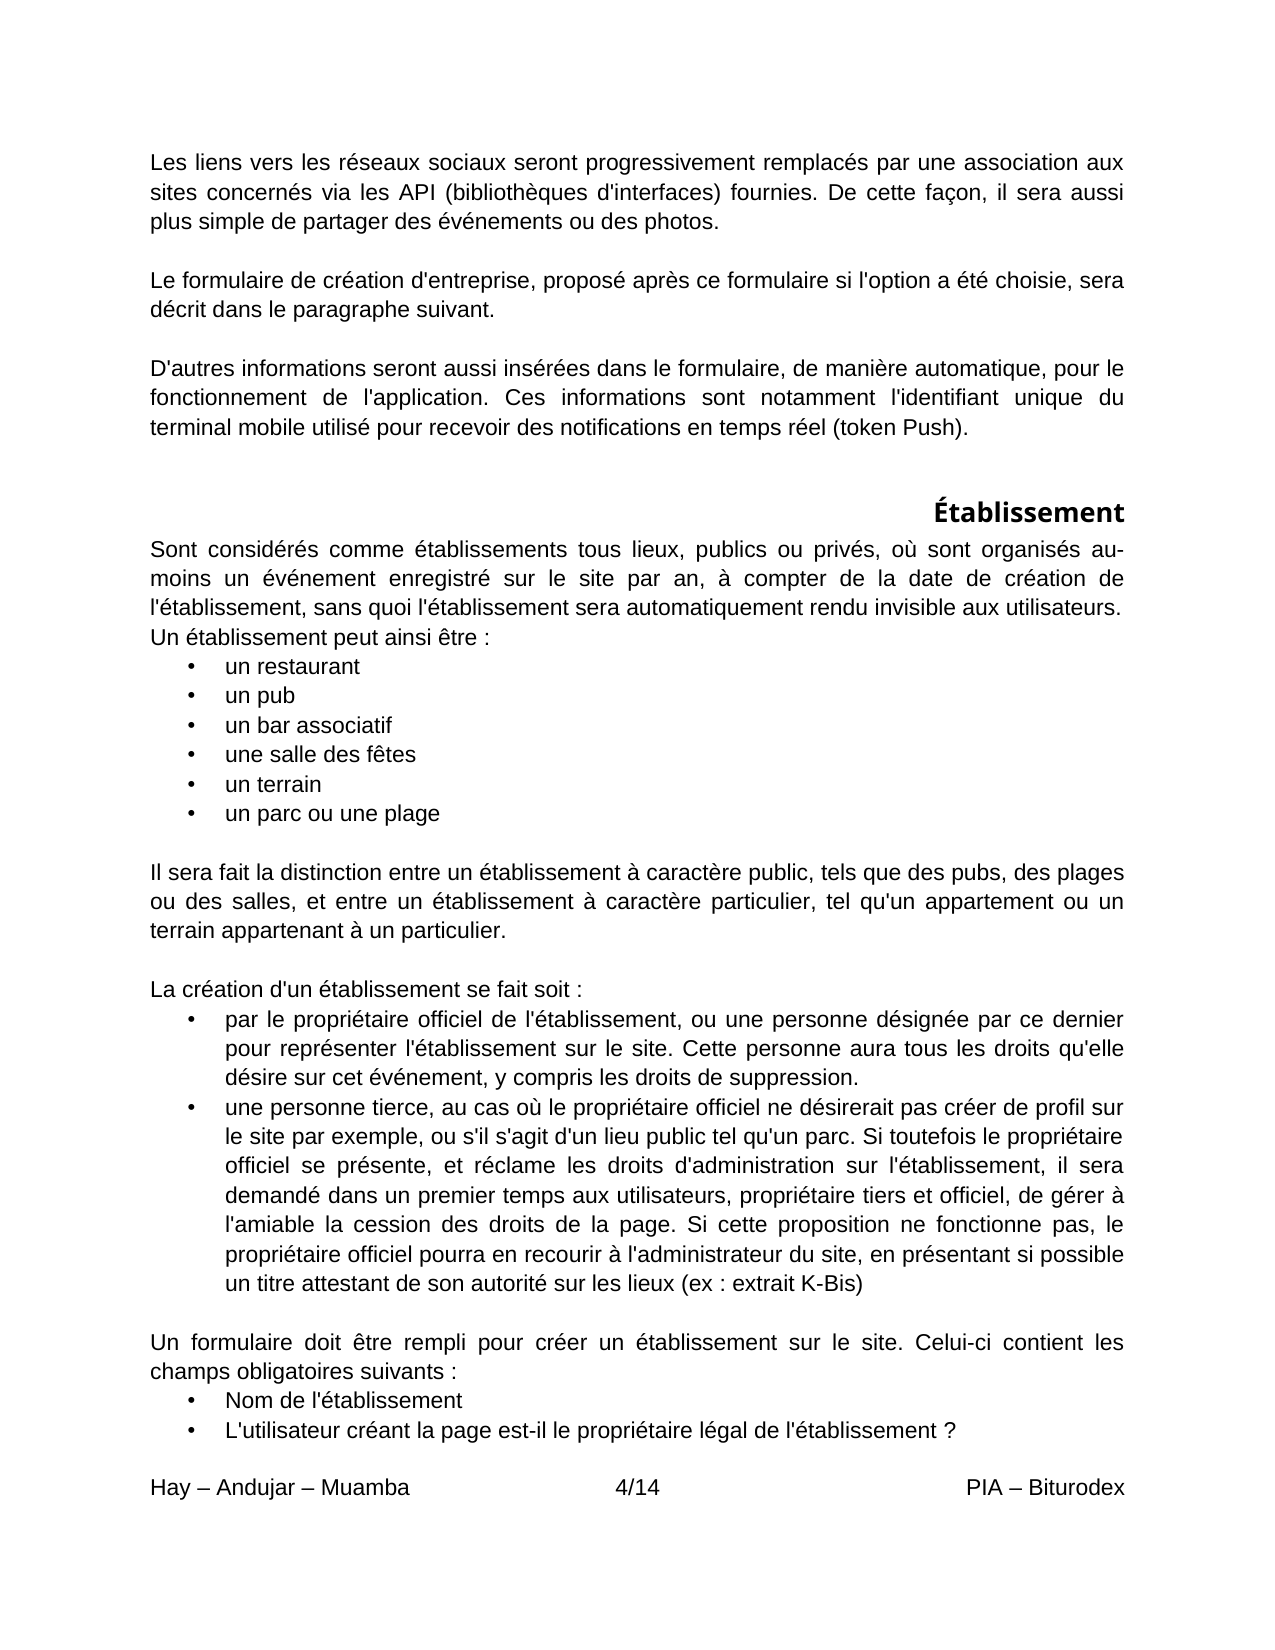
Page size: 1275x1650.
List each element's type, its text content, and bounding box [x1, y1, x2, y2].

list une personne tierce, au cas où le propriétaire officiel ne désirerait pas créer de profil sur le site par exemple, ou s'il s'agit d'un lieu public tel qu'un parc. Si toutefois le propriétaire officiel se présente, et réclame les droits d'administration sur l'établissement, il sera demandé dans un premier temps aux utilisateurs, propriétaire tiers et officiel, de gérer à l'amiable la cession des droits de la page. Si cette proposition ne fonctionne pas, le propriétaire officiel pourra en recourir à l'administrateur du site, en présentant si possible un titre attestant de son autorité sur les lieux (ex : extrait K-Bis) [187, 1094, 1125, 1296]
text Il sera fait la distinction entre un établissement à caractère public, tels que des pubs, des plages ou des salles, et entre un établissement à caractère particulier, tel qu'un appartement ou un terrain appartenant à un particulier. [150, 859, 1125, 944]
list un pub [187, 683, 1125, 709]
text Sont considérés comme établissements tous lieux, publics ou privés, où sont organisés au-moins un événement enregistré sur le site par an, à compter de la date de création de l'établissement, sans quoi l'établissement sera automatiquement rendu invisible aux utilisateurs. [150, 536, 1125, 621]
list L'utilisateur créant la page est-il le propriétaire légal de l'établissement ? [187, 1418, 1125, 1443]
list un restaurant [187, 654, 1125, 679]
text La création d'un établissement se fait soit : [150, 977, 1125, 1003]
list une salle des fêtes [187, 742, 1125, 768]
list par le propriétaire officiel de l'établissement, ou une personne désignée par ce dernier pour représenter l'établissement sur le site. Cette personne aura tous les droits qu'elle désire sur cet événement, y compris les droits de suppression. [187, 1006, 1125, 1091]
text Les liens vers les réseaux sociaux seront progressivement remplacés par une association aux sites concernés via les API (bibliothèques d'interfaces) fournies. De cette façon, il sera aussi plus simple de partager des événements ou des photos. [150, 150, 1125, 234]
list un bar associatif [187, 713, 1125, 738]
list Nom de l'établissement [187, 1388, 1125, 1414]
text Un établissement peut ainsi être : [150, 624, 1125, 650]
list un parc ou une plage [187, 801, 1125, 826]
list un terrain [187, 771, 1125, 797]
text Un formulaire doit être rempli pour créer un établissement sur le site. Celui-ci contient les champs obligatoires suivants : [150, 1329, 1125, 1384]
subtitle Établissement [150, 494, 1125, 531]
text Le formulaire de création d'entreprise, proposé après ce formulaire si l'option a été choisie, sera décrit dans le paragraphe suivant. [150, 267, 1125, 322]
text D'autres informations seront aussi insérées dans le formulaire, de manière automatique, pour le fonctionnement de l'application. Ces informations sont notamment l'identifiant unique du terminal mobile utilisé pour recevoir des notifications en temps réel (token Push). [150, 356, 1125, 440]
